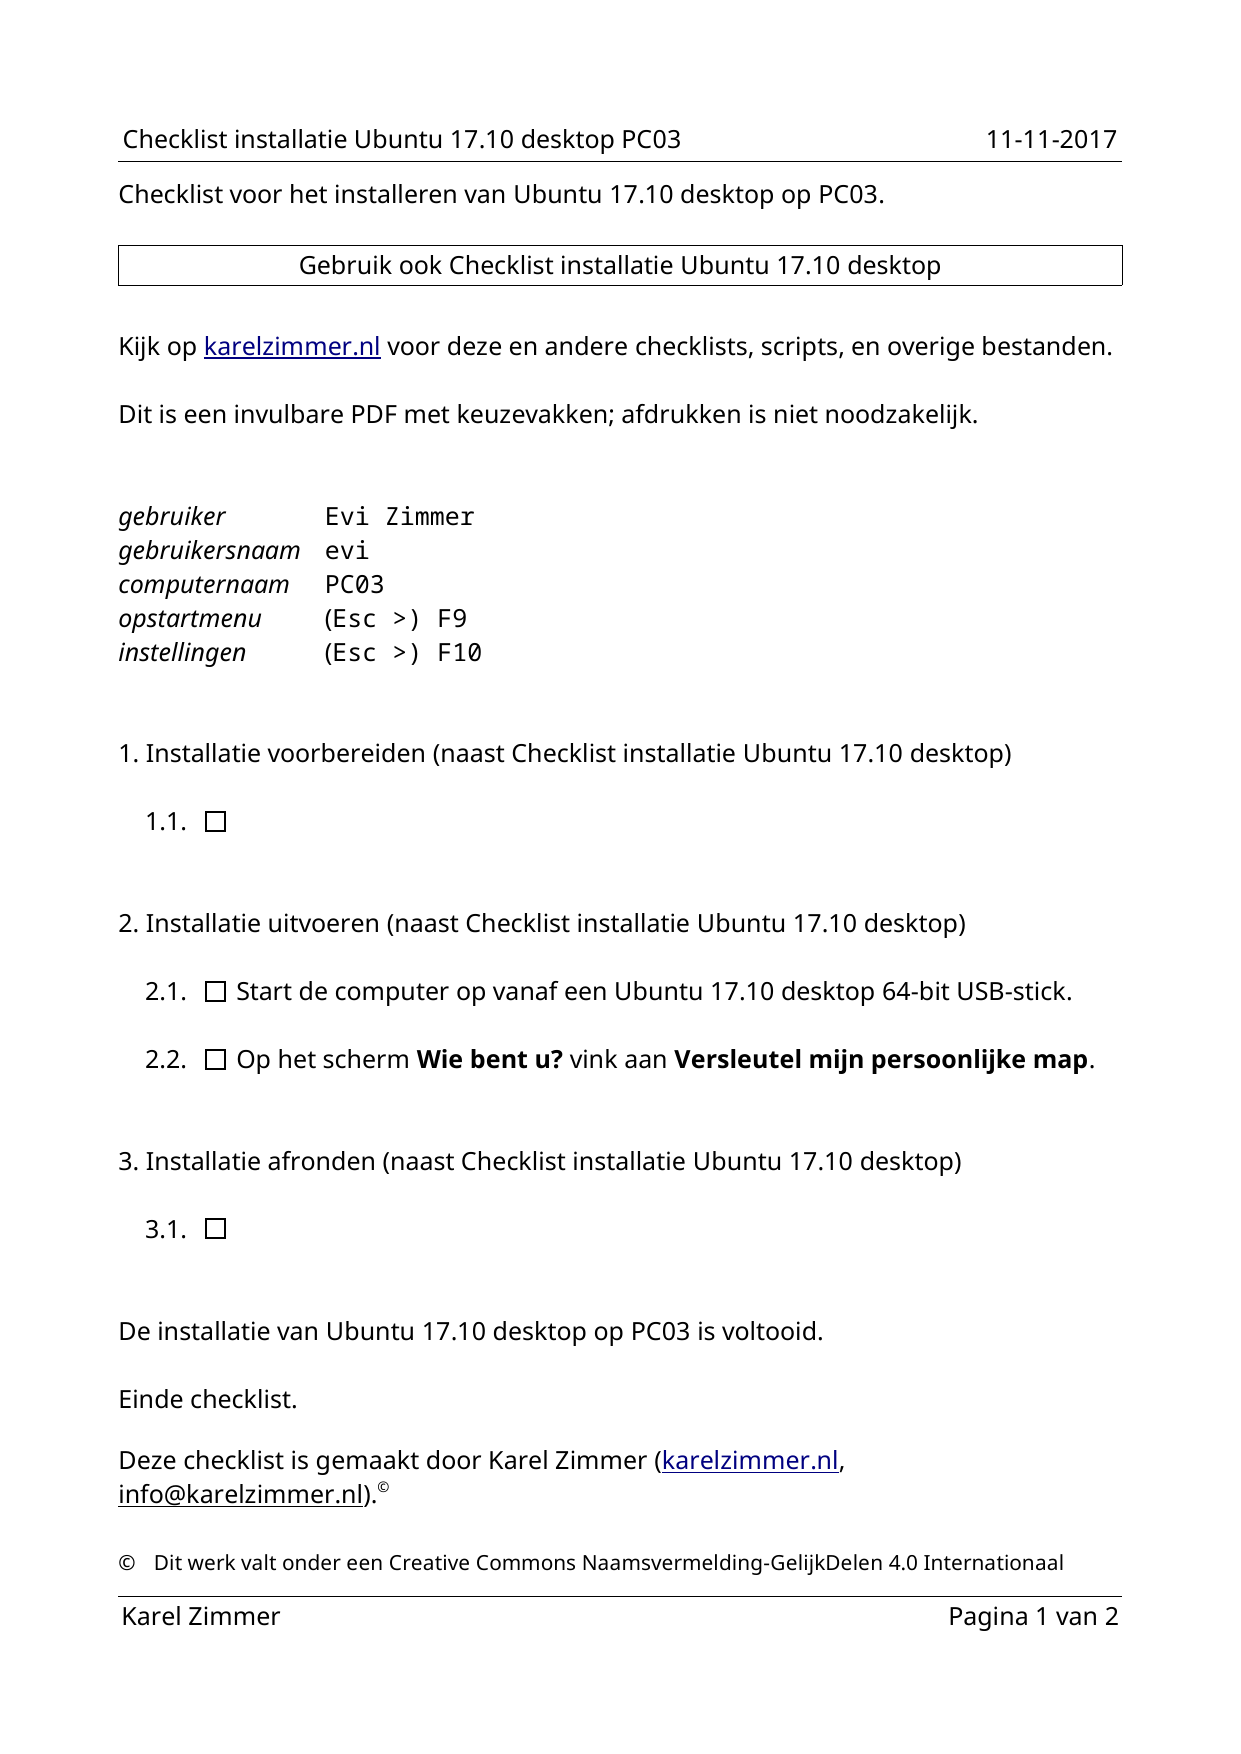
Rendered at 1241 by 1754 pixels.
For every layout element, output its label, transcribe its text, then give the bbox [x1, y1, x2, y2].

list Op het scherm Wie bent u? vink aan Versleutel mijn persoonlijke map. [145, 1042, 1122, 1076]
list Start de computer op vanaf een Ubuntu 17.10 desktop 64-bit USB-stick. [145, 974, 1122, 1042]
list Installatie uitvoeren (naast Checklist installatie Ubuntu 17.10 desktop) [118, 906, 1122, 940]
list De installatie van Ubuntu 17.10 desktop op PC03 is voltooid. [118, 1314, 1122, 1348]
text Gebruik ook Checklist installatie Ubuntu 17.10 desktop [119, 246, 1122, 285]
text Dit is een invulbare PDF met keuzevakken; afdrukken is niet noodzakelijk. [118, 397, 1122, 431]
text instellingen (Esc >) F10 [118, 634, 1122, 668]
text Dit werk valt onder een Creative Commons Naamsvermelding-GelijkDelen 4.0 Internationaal [118, 1548, 1122, 1577]
text Checklist voor het installeren van Ubuntu 17.10 desktop op PC03. [118, 177, 1122, 211]
list Einde checklist. [118, 1382, 1122, 1416]
text Deze checklist is gemaakt door Karel Zimmer (karelzimmer.nl, info@karelzimmer.nl). [118, 1443, 1122, 1511]
text computernaam PC03 [118, 567, 1122, 601]
text Kijk op karelzimmer.nl voor deze en andere checklists, scripts, en overige bestanden. [118, 329, 1122, 363]
text opstartmenu (Esc >) F9 [118, 601, 1122, 634]
text gebruikersnaam evi [118, 533, 1122, 567]
list Installatie afronden (naast Checklist installatie Ubuntu 17.10 desktop) [118, 1144, 1122, 1178]
text gebruiker Evi Zimmer [118, 499, 1122, 533]
list Installatie voorbereiden (naast Checklist installatie Ubuntu 17.10 desktop) [118, 736, 1122, 770]
